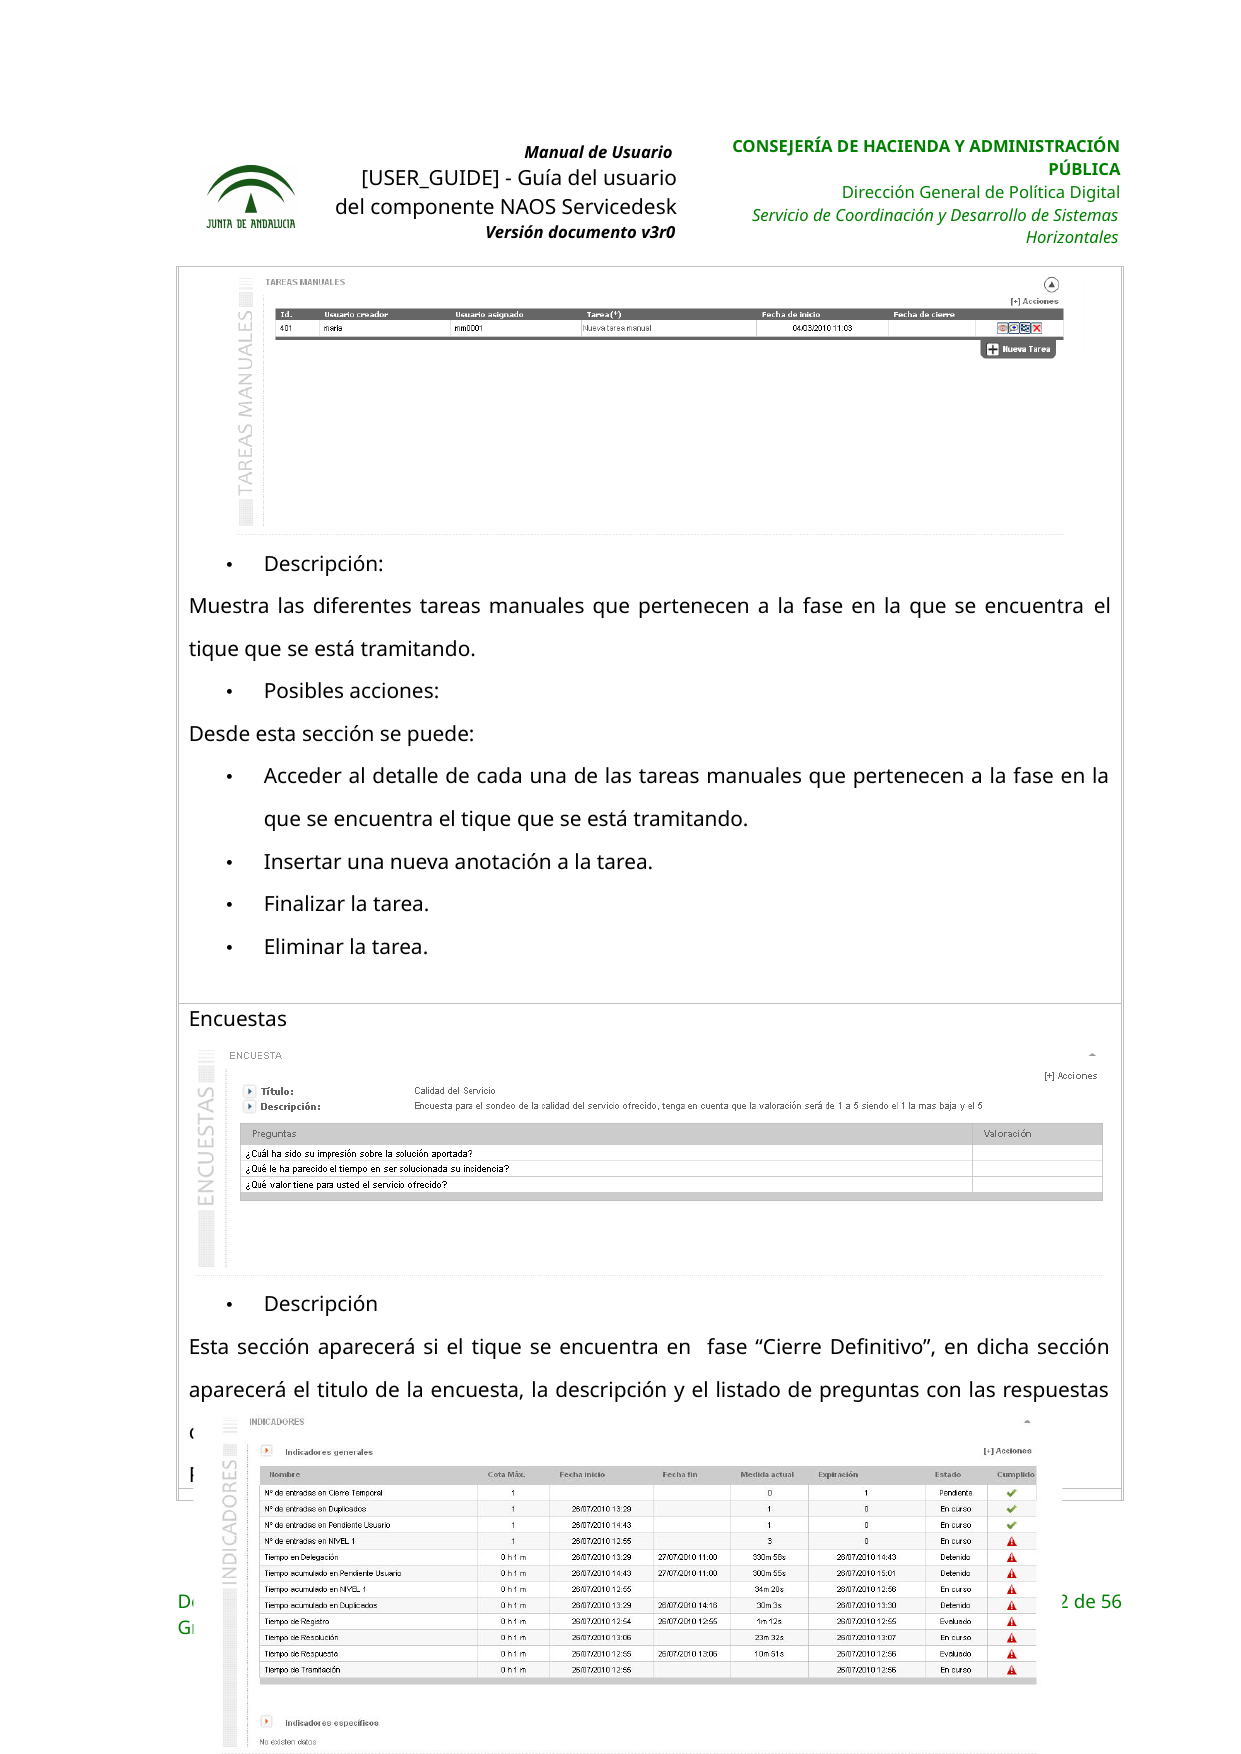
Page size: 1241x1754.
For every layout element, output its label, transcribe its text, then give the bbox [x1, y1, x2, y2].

picture [215, 275, 1085, 535]
table_cell Encuestas Descripción Esta sección aparecerá si el tique se encuentra en fase “Cierre Definitivo”, en dicha sección aparecerá el titulo de la encuesta, la descripción y el listado de preguntas con las respuestas contestadas por el usuario final. Para ver esta sección es necesario tener asignado el privilegio VIEW_SURVEY [179, 1004, 1121, 1414]
picture [193, 1414, 1063, 1754]
picture [201, 165, 298, 232]
table_cell Tareas Manuales Descripción: Muestra las diferentes tareas manuales que pertenecen a la fase en la que se encuentra el tique que se está tramitando. Posibles acciones: Desde esta sección se puede: Acceder al detalle de cada una de las tareas manuales que pertenecen a la fase en la que se encuentra el tique que se está tramitando. Insertar una nueva anotación a la tarea. Finalizar la tarea. Eliminar la tarea. [179, 267, 1121, 534]
table_cell Tareas Manuales Descripción: Muestra las diferentes tareas manuales que pertenecen a la fase en la que se encuentra el tique que se está tramitando. Posibles acciones: Desde esta sección se puede: Acceder al detalle de cada una de las tareas manuales que pertenecen a la fase en la que se encuentra el tique que se está tramitando. Insertar una nueva anotación a la tarea. Finalizar la tarea. Eliminar la tarea. [179, 535, 1121, 1003]
picture [188, 1046, 1111, 1276]
